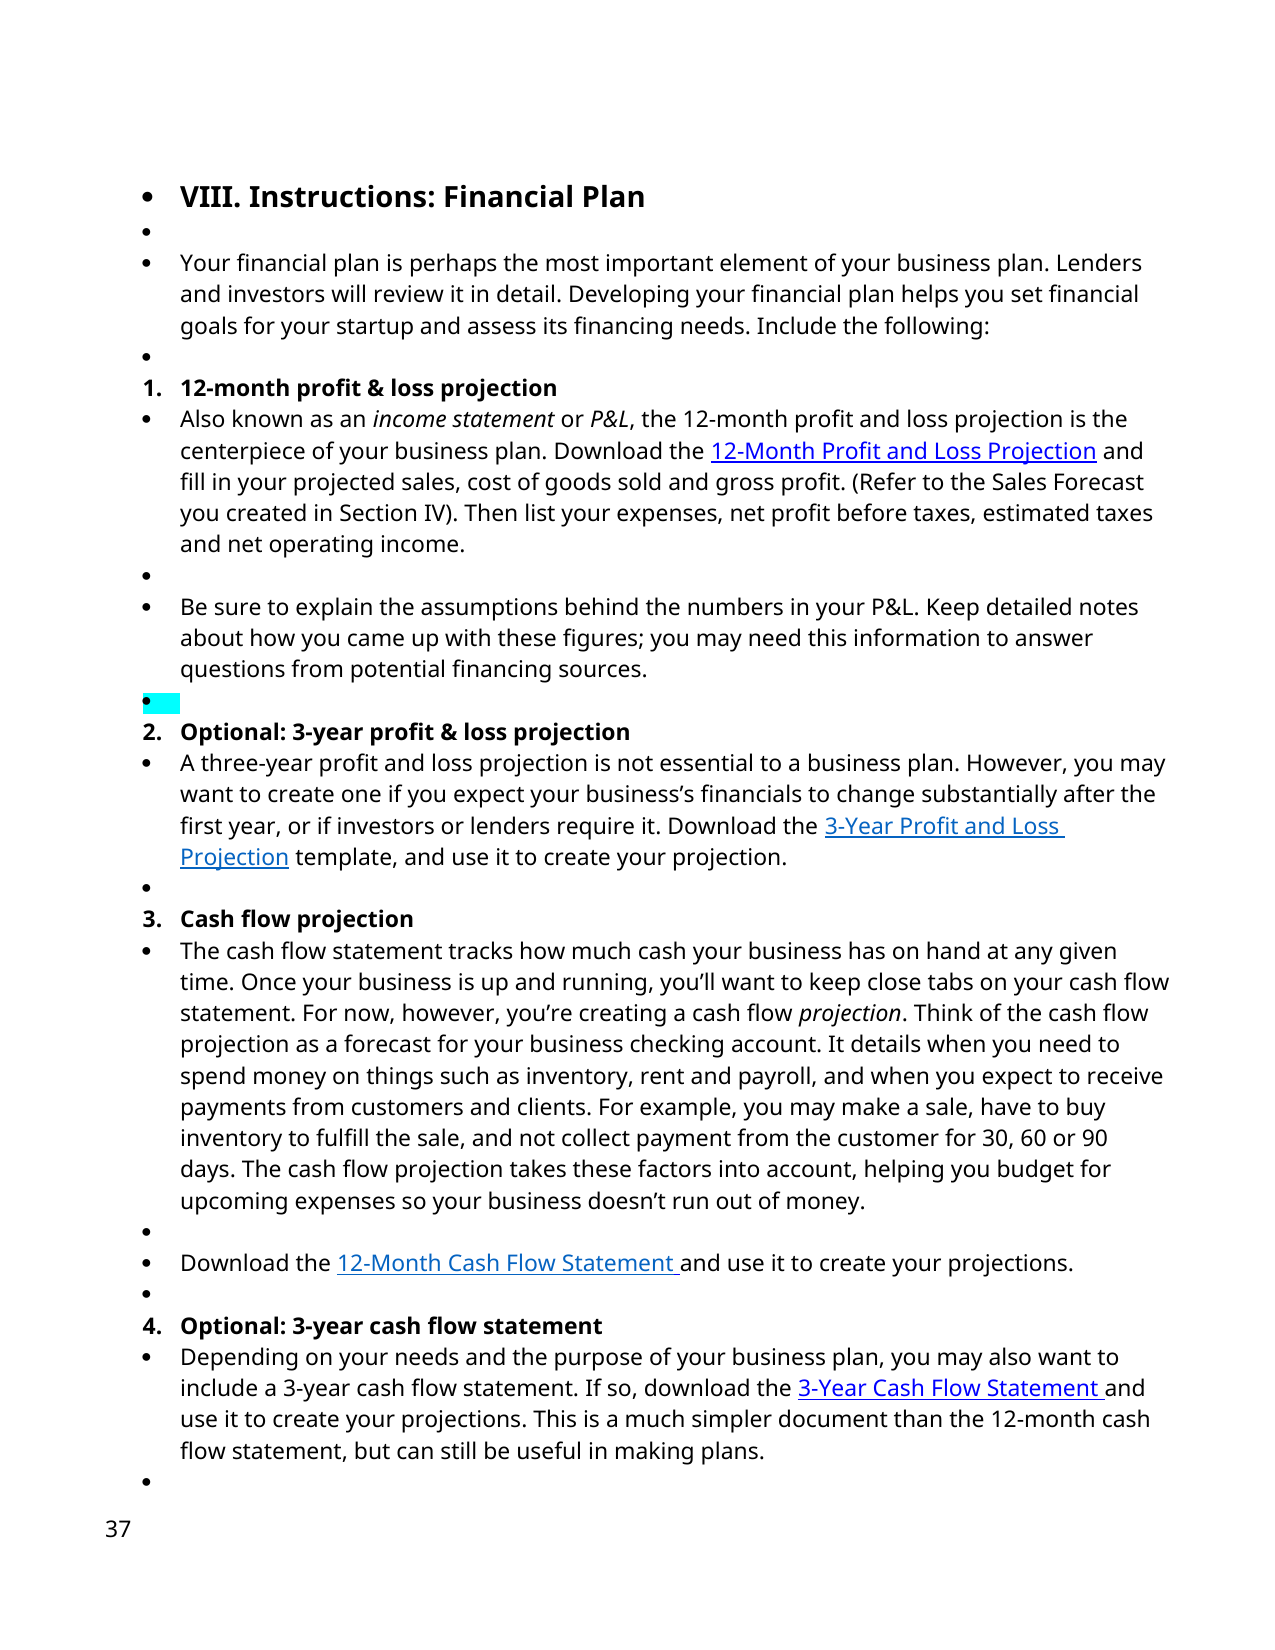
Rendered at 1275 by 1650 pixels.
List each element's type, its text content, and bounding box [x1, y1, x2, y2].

list Depending on your needs and the purpose of your business plan, you may also want to include a 3-year cash flow statement. If so, download the 3-Year Cash Flow Statement and use it to create your projections. This is a much simpler document than the 12-month cash flow statement, but can still be useful in making plans. [142, 1341, 1170, 1466]
list Download the 12-Month Cash Flow Statement and use it to create your projections. [142, 1247, 1170, 1278]
list The cash flow statement tracks how much cash your business has on hand at any given time. Once your business is up and running, you’ll want to keep close tabs on your cash flow statement. For now, however, you’re creating a cash flow projection. Think of the cash flow projection as a forecast for your business checking account. It details when you need to spend money on things such as inventory, rent and payroll, and when you expect to receive payments from customers and clients. For example, you may make a sale, have to buy inventory to fulfill the sale, and not collect payment from the customer for 30, 60 or 90 days. The cash flow projection takes these factors into account, helping you budget for upcoming expenses so your business doesn’t run out of money. [142, 935, 1170, 1216]
list Be sure to explain the assumptions behind the numbers in your P&L. Keep detailed notes about how you came up with these figures; you may need this information to answer questions from potential financing sources. [142, 591, 1170, 685]
list Your financial plan is perhaps the most important element of your business plan. Lenders and investors will review it in detail. Developing your financial plan helps you set financial goals for your startup and assess its financing needs. Include the following: [142, 247, 1170, 341]
list Optional: 3-year cash flow statement [142, 1310, 1170, 1341]
list Optional: 3-year profit & loss projection [142, 716, 1170, 747]
subtitle VIII. Instructions: Financial Plan [142, 176, 1170, 216]
list Also known as an income statement or P&L, the 12-month profit and loss projection is the centerpiece of your business plan. Download the 12-Month Profit and Loss Projection and fill in your projected sales, cost of goods sold and gross profit. (Refer to the Sales Forecast you created in Section IV). Then list your expenses, net profit before taxes, estimated taxes and net operating income. [142, 403, 1170, 560]
list Cash flow projection [142, 903, 1170, 935]
list A three-year profit and loss projection is not essential to a business plan. However, you may want to create one if you expect your business’s financials to change substantially after the first year, or if investors or lenders require it. Download the 3-Year Profit and Loss Projection template, and use it to create your projection. [142, 747, 1170, 872]
list 12-month profit & loss projection [142, 372, 1170, 403]
